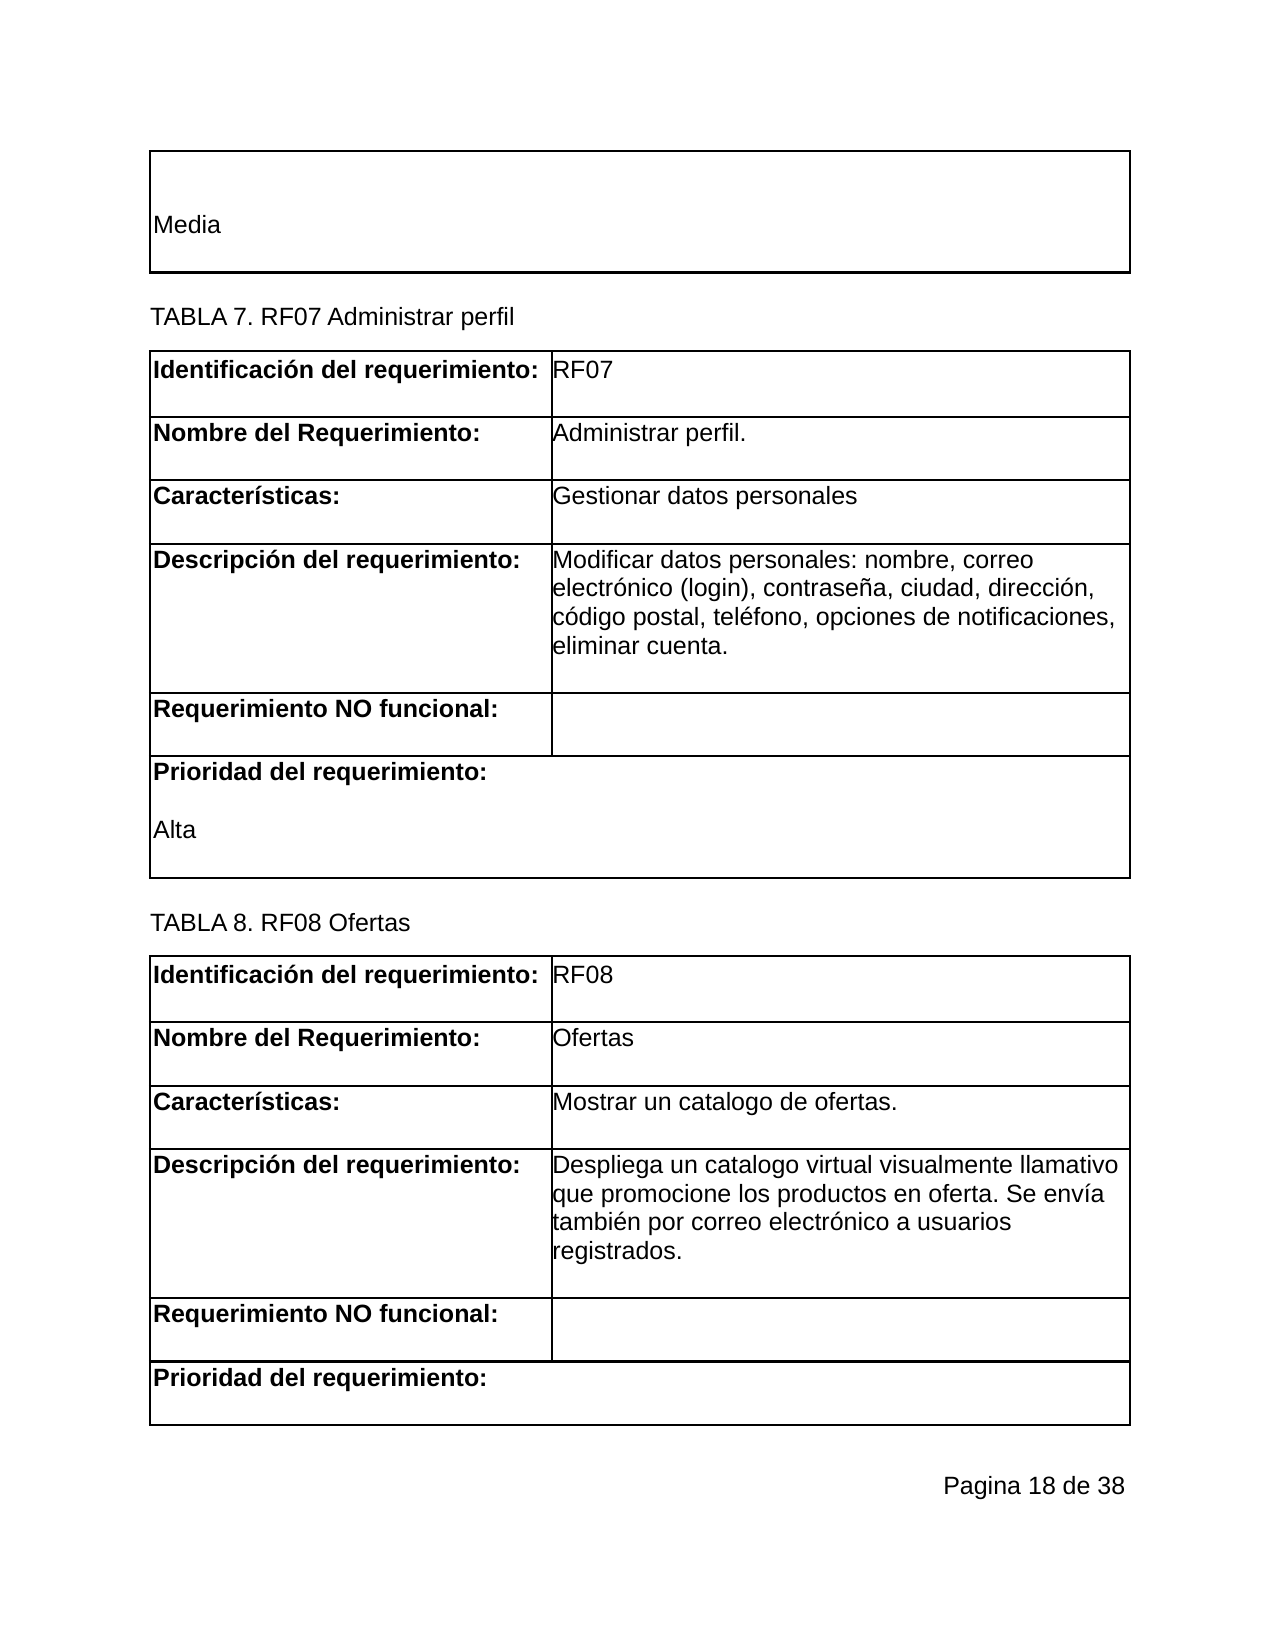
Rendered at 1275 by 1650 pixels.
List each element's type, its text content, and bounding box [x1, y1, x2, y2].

table_cell Requerimiento NO funcional: [151, 1299, 551, 1360]
table_cell Descripción del requerimiento: [151, 1150, 551, 1297]
table_cell [553, 1299, 1129, 1360]
table_cell Características: [151, 481, 551, 542]
table_cell Media [151, 152, 1129, 271]
table_header Identificación del requerimiento: [151, 352, 551, 416]
table_cell Prioridad del requerimiento: [151, 1363, 1129, 1424]
table_cell Mostrar un catalogo de ofertas. [553, 1087, 1129, 1148]
table_cell Características: [151, 1087, 551, 1148]
table_cell Despliega un catalogo virtual visualmente llamativo que promocione los productos en oferta. Se envía también por correo electrónico a usuarios registrados. [553, 1150, 1129, 1297]
table_cell Descripción del requerimiento: [151, 545, 551, 692]
table_cell Prioridad del requerimiento: Alta [151, 757, 1129, 877]
table_header RF07 [553, 352, 1129, 416]
text TABLA 8. RF08 Ofertas [150, 907, 1125, 936]
table_cell Gestionar datos personales [553, 481, 1129, 542]
table_cell Nombre del Requerimiento: [151, 1023, 551, 1084]
table_cell Nombre del Requerimiento: [151, 418, 551, 479]
table_cell [553, 694, 1129, 755]
table_cell Ofertas [553, 1023, 1129, 1084]
table_header RF08 [553, 957, 1129, 1021]
table_header Identificación del requerimiento: [151, 957, 551, 1021]
table_cell Modificar datos personales: nombre, correo electrónico (login), contraseña, ciudad, dirección, código postal, teléfono, opciones de notificaciones, eliminar cuenta. [553, 545, 1129, 692]
text TABLA 7. RF07 Administrar perfil [150, 302, 1125, 331]
table_cell Requerimiento NO funcional: [151, 694, 551, 755]
table_cell Administrar perfil. [553, 418, 1129, 479]
